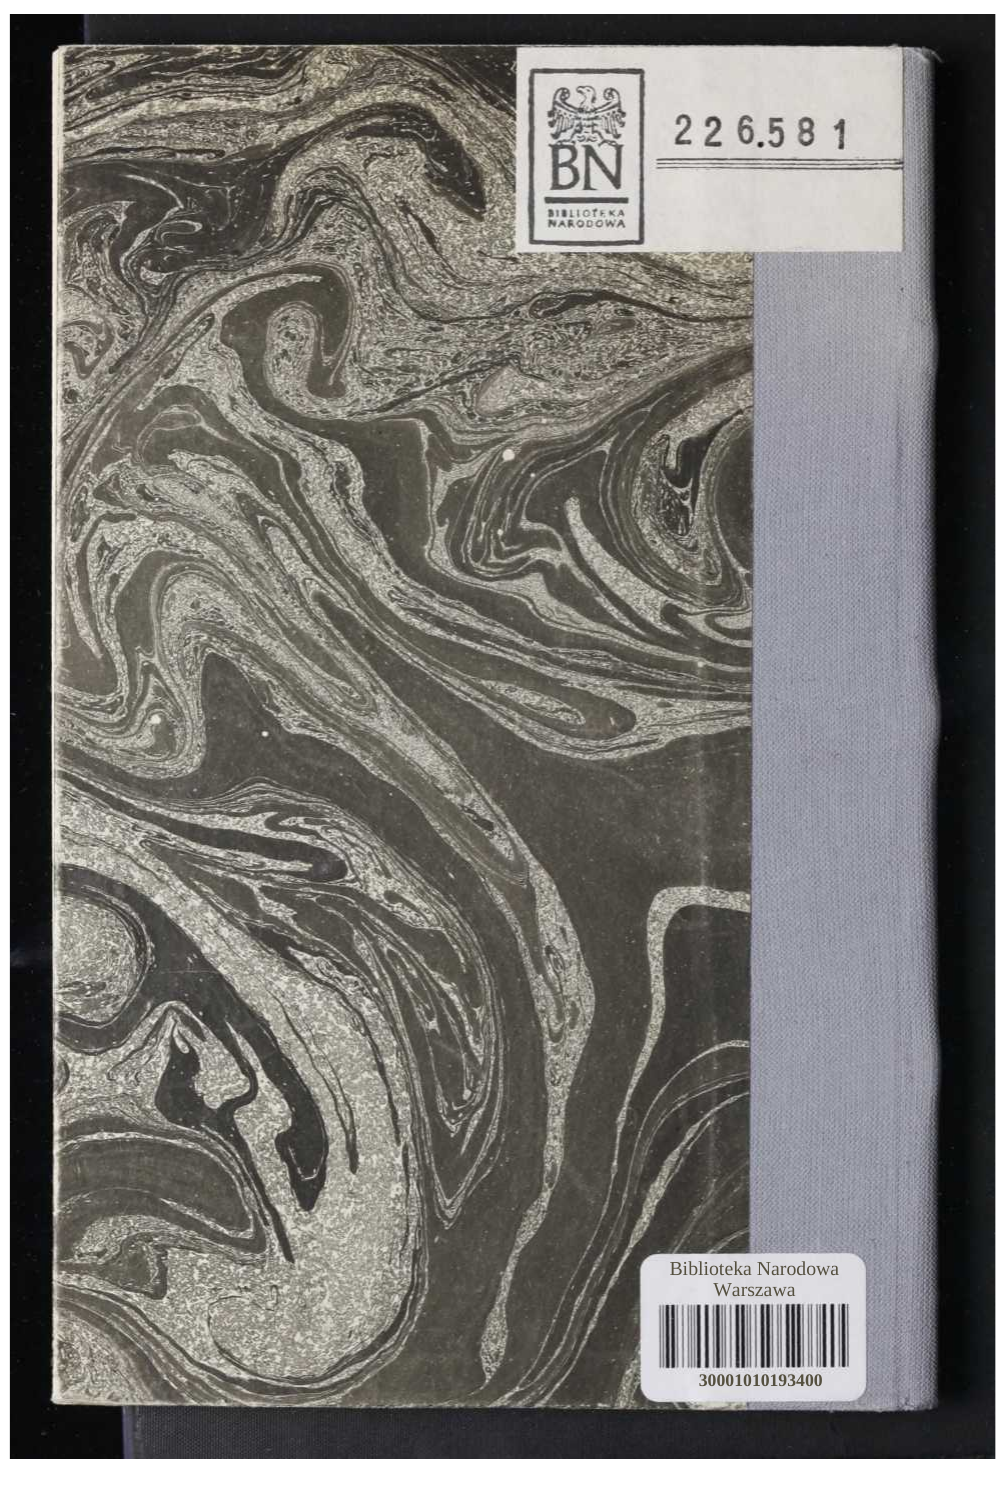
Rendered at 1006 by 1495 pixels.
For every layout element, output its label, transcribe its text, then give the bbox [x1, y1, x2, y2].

text Biblioteka Narodowa Warszawa [665, 1259, 843, 1301]
picture [9, 14, 996, 1459]
text 30001010193400 [695, 1369, 826, 1390]
